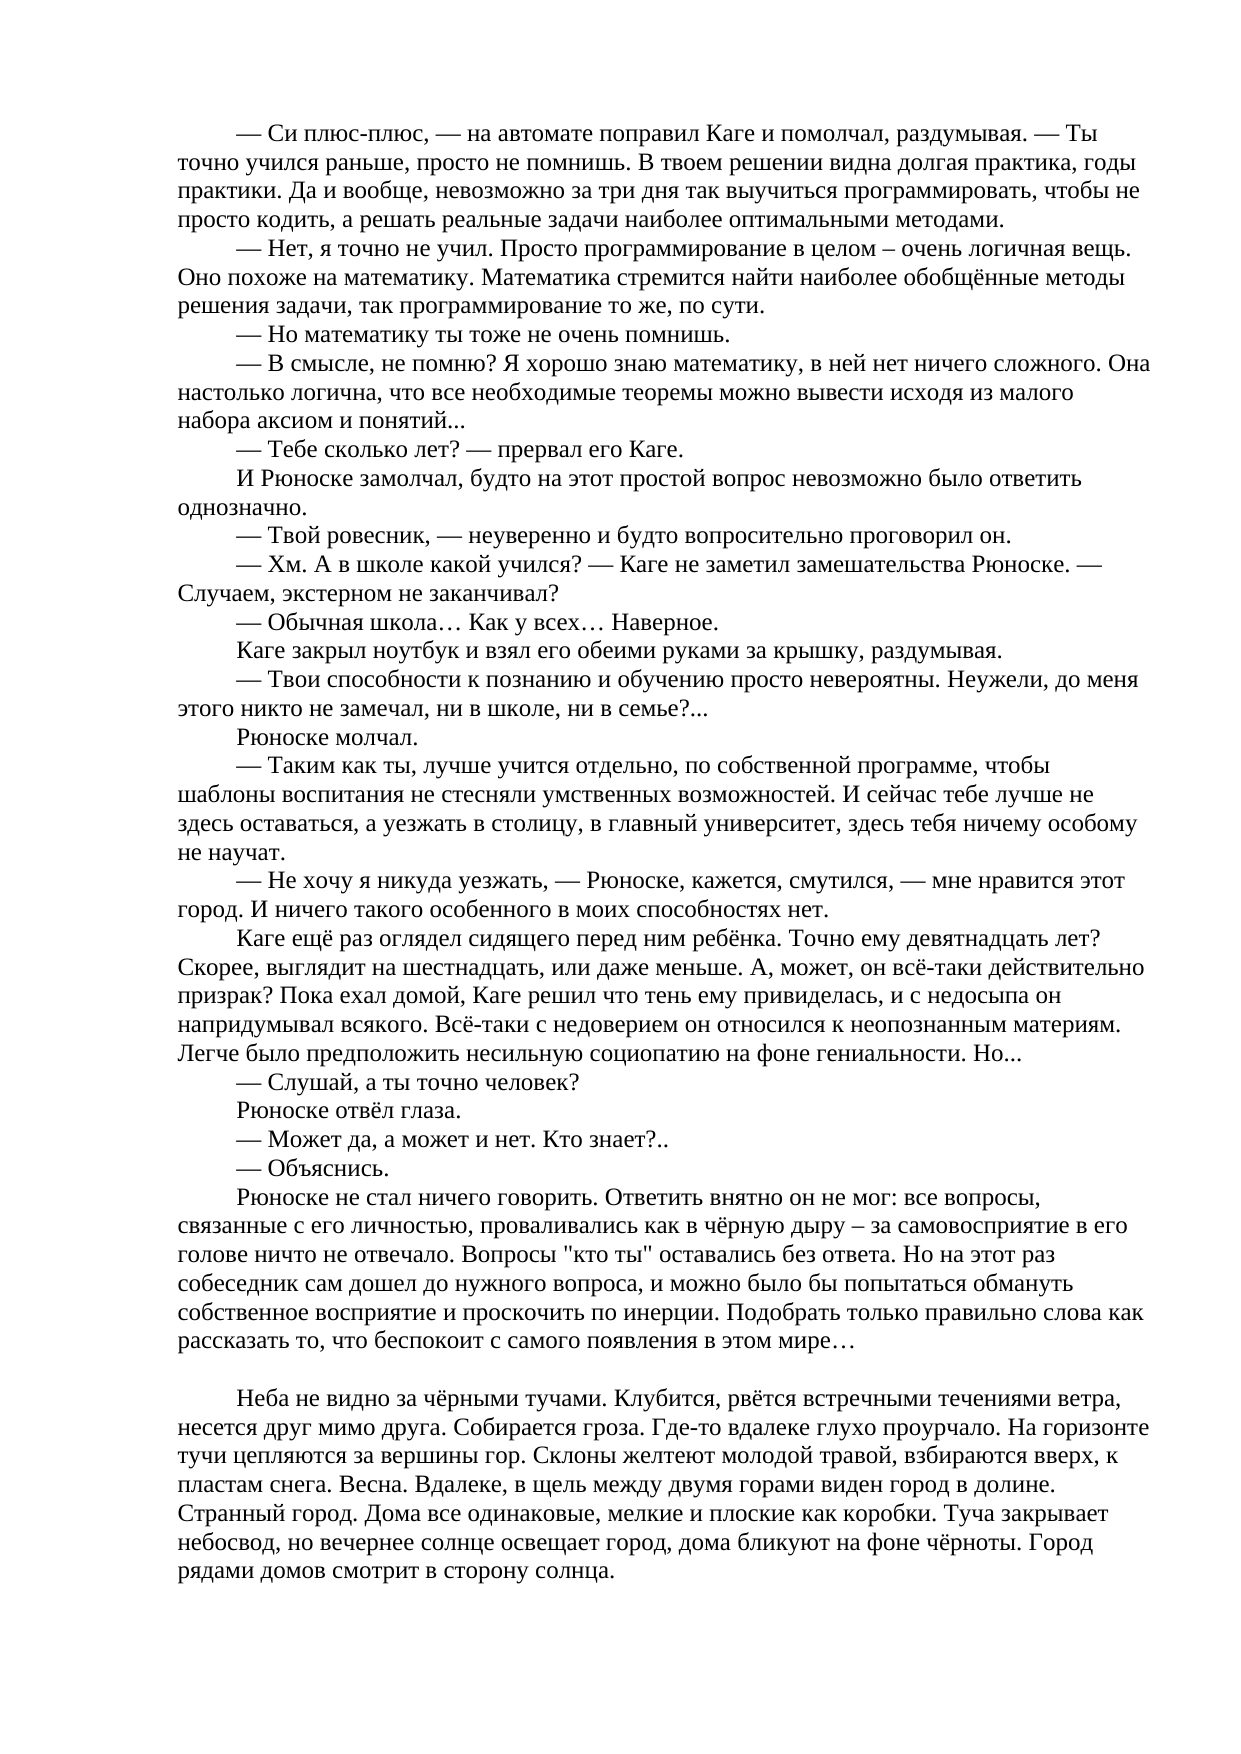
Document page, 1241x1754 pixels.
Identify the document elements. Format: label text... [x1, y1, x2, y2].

text И Рюноске замолчал, будто на этот простой вопрос невозможно было ответить однозначно. [177, 463, 1152, 521]
text — Объяснись. [177, 1153, 1152, 1182]
text — Но математику ты тоже не очень помнишь. [177, 319, 1152, 348]
text — Твой ровесник, — неуверенно и будто вопросительно проговорил он. [177, 521, 1152, 549]
text Рюноске молчал. [177, 722, 1152, 751]
text — Обычная школа… Как у всех… Наверное. [177, 607, 1152, 636]
text — Может да, а может и нет. Кто знает?.. [177, 1124, 1152, 1153]
text — В смысле, не помню? Я хорошо знаю математику, в ней нет ничего сложного. Она настолько логична, что все необходимые теоремы можно вывести исходя из малого набора аксиом и понятий... [177, 348, 1152, 434]
text — Тебе сколько лет? — прервал его Каге. [177, 434, 1152, 463]
text Каге ещё раз оглядел сидящего перед ним ребёнка. Точно ему девятнадцать лет? Скорее, выглядит на шестнадцать, или даже меньше. А, может, он всё-таки действительно призрак? Пока ехал домой, Каге решил что тень ему привиделась, и с недосыпа он напридумывал всякого. Всё-таки с недоверием он относился к неопознанным материям. Легче было предположить несильную социопатию на фоне гениальности. Но... [177, 923, 1152, 1067]
text Рюноске отвёл глаза. [177, 1096, 1152, 1124]
text — Слушай, а ты точно человек? [177, 1067, 1152, 1096]
text — Нет, я точно не учил. Просто программирование в целом – очень логичная вещь. Оно похоже на математику. Математика стремится найти наиболее обобщённые методы решения задачи, так программирование то же, по сути. [177, 233, 1152, 319]
text — Не хочу я никуда уезжать, — Рюноске, кажется, смутился, — мне нравится этот город. И ничего такого особенного в моих способностях нет. [177, 866, 1152, 923]
text — Хм. А в школе какой учился? — Каге не заметил замешательства Рюноске. — Случаем, экстерном не заканчивал? [177, 549, 1152, 607]
text — Твои способности к познанию и обучению просто невероятны. Неужели, до меня этого никто не замечал, ни в школе, ни в семье?... [177, 664, 1152, 722]
text — Си плюс-плюс, — на автомате поправил Каге и помолчал, раздумывая. — Ты точно учился раньше, просто не помнишь. В твоем решении видна долгая практика, годы практики. Да и вообще, невозможно за три дня так выучиться программировать, чтобы не просто кодить, а решать реальные задачи наиболее оптимальными методами. [177, 118, 1152, 233]
text Рюноске не стал ничего говорить. Ответить внятно он не мог: все вопросы, связанные с его личностью, проваливались как в чёрную дыру – за самовосприятие в его голове ничто не отвечало. Вопросы "кто ты" оставались без ответа. Но на этот раз собеседник сам дошел до нужного вопроса, и можно было бы попытаться обмануть собственное восприятие и проскочить по инерции. Подобрать только правильно слова как рассказать то, что беспокоит с самого появления в этом мире… [177, 1182, 1152, 1354]
text Неба не видно за чёрными тучами. Клубится, рвётся встречными течениями ветра, несется друг мимо друга. Собирается гроза. Где-то вдалеке глухо проурчало. На горизонте тучи цепляются за вершины гор. Склоны желтеют молодой травой, взбираются вверх, к пластам снега. Весна. Вдалеке, в щель между двумя горами виден город в долине. Странный город. Дома все одинаковые, мелкие и плоские как коробки. Туча закрывает небосвод, но вечернее солнце освещает город, дома бликуют на фоне чёрноты. Город рядами домов смотрит в сторону солнца. [177, 1383, 1152, 1584]
text Каге закрыл ноутбук и взял его обеими руками за крышку, раздумывая. [177, 636, 1152, 664]
text — Таким как ты, лучше учится отдельно, по собственной программе, чтобы шаблоны воспитания не стесняли умственных возможностей. И сейчас тебе лучше не здесь оставаться, а уезжать в столицу, в главный университет, здесь тебя ничему особому не научат. [177, 751, 1152, 866]
